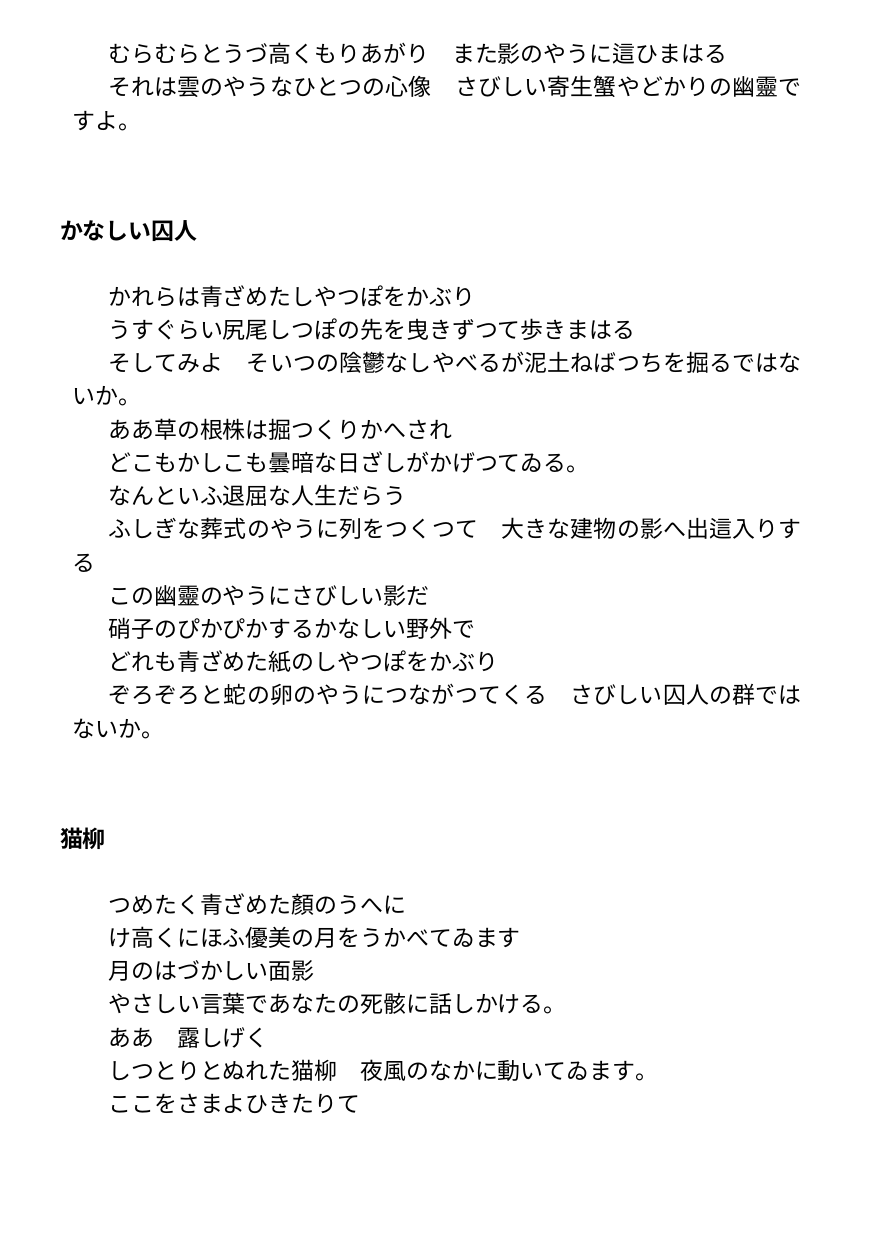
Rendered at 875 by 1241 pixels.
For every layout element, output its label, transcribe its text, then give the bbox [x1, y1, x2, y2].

text ああ草の根株は掘つくりかへされ [72, 411, 802, 445]
text しつとりとぬれた猫柳 夜風のなかに動いてゐます。 [72, 1053, 802, 1086]
subtitle 猫柳 [60, 821, 838, 854]
text なんといふ退屈な人生だらう [72, 478, 802, 511]
text ぞろぞろと蛇の卵のやうにつながつてくる さびしい囚人の群ではないか。 [72, 677, 802, 744]
text この幽靈のやうにさびしい影だ [72, 578, 802, 611]
text むらむらとうづ高くもりあがり また影のやうに這ひまはる [72, 36, 802, 69]
subtitle かなしい囚人 [60, 213, 838, 246]
text どれも青ざめた紙のしやつぽをかぶり [72, 644, 802, 677]
text ふしぎな葬式のやうに列をつくつて 大きな建物の影へ出這入りする [72, 511, 802, 578]
text つめたく青ざめた顏のうへに [72, 887, 802, 920]
text そしてみよ そいつの陰鬱なしやべるが泥土ねばつちを掘るではないか。 [72, 345, 802, 411]
text け高くにほふ優美の月をうかべてゐます [72, 920, 802, 953]
text 月のはづかしい面影 [72, 953, 802, 986]
text 硝子のぴかぴかするかなしい野外で [72, 611, 802, 644]
text うすぐらい尻尾しつぽの先を曳きずつて歩きまはる [72, 312, 802, 345]
text それは雲のやうなひとつの心像 さびしい寄生蟹やどかりの幽靈ですよ。 [72, 69, 802, 136]
text やさしい言葉であなたの死骸に話しかける。 [72, 986, 802, 1019]
text ここをさまよひきたりて [72, 1086, 802, 1119]
text かれらは青ざめたしやつぽをかぶり [72, 278, 802, 312]
text ああ 露しげく [72, 1019, 802, 1053]
text どこもかしこも曇暗な日ざしがかげつてゐる。 [72, 445, 802, 478]
